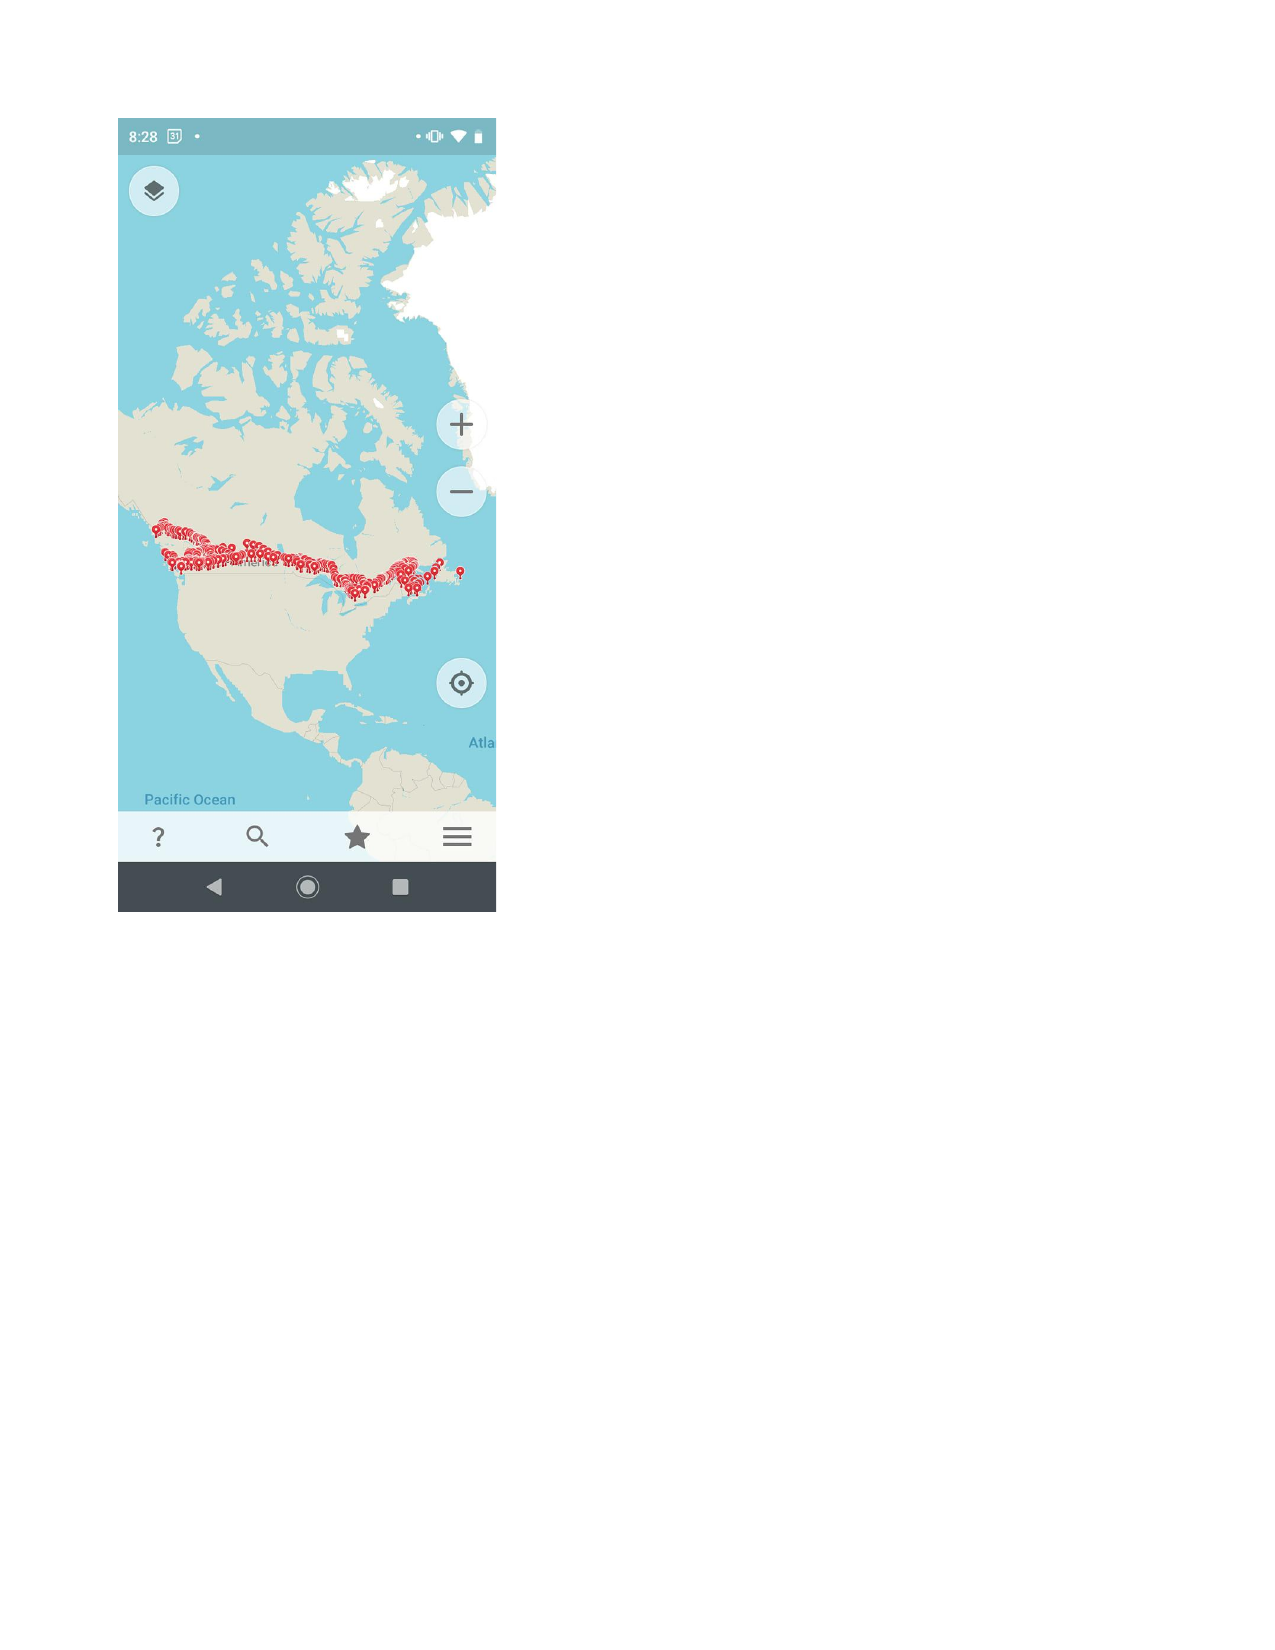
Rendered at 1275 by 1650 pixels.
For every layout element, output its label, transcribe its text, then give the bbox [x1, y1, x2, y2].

text and SaveAs a filename with the current date, as this is one-time an extract of the document (as this document is constantly changing) and save it as a 'GPX file' in a folder that is appropriate. Next, i open up the Google Maps map with the old data of the Toilets list, as this one is better (more points listed) and make a new layer, and click on 'import' (it will open GPX files) I change the layer name to remove the .gpx as it's confusing and change it to Uniform Style and set the icon to the same as the old layer, and then delete the old layer. Then over on the smartphone, I open up the Google map with Google Chrome mobile browser (it probably would work with other browsers) I then export the data from that layer as KMZ (from clicking on the 3 dots for options) I then download the KMZ file and open it with the Organic Maps offline maps it should load as a 'bookmark' layer at the top of the list. You can see that the points are all red [118, 118, 1157, 942]
picture [118, 118, 497, 912]
